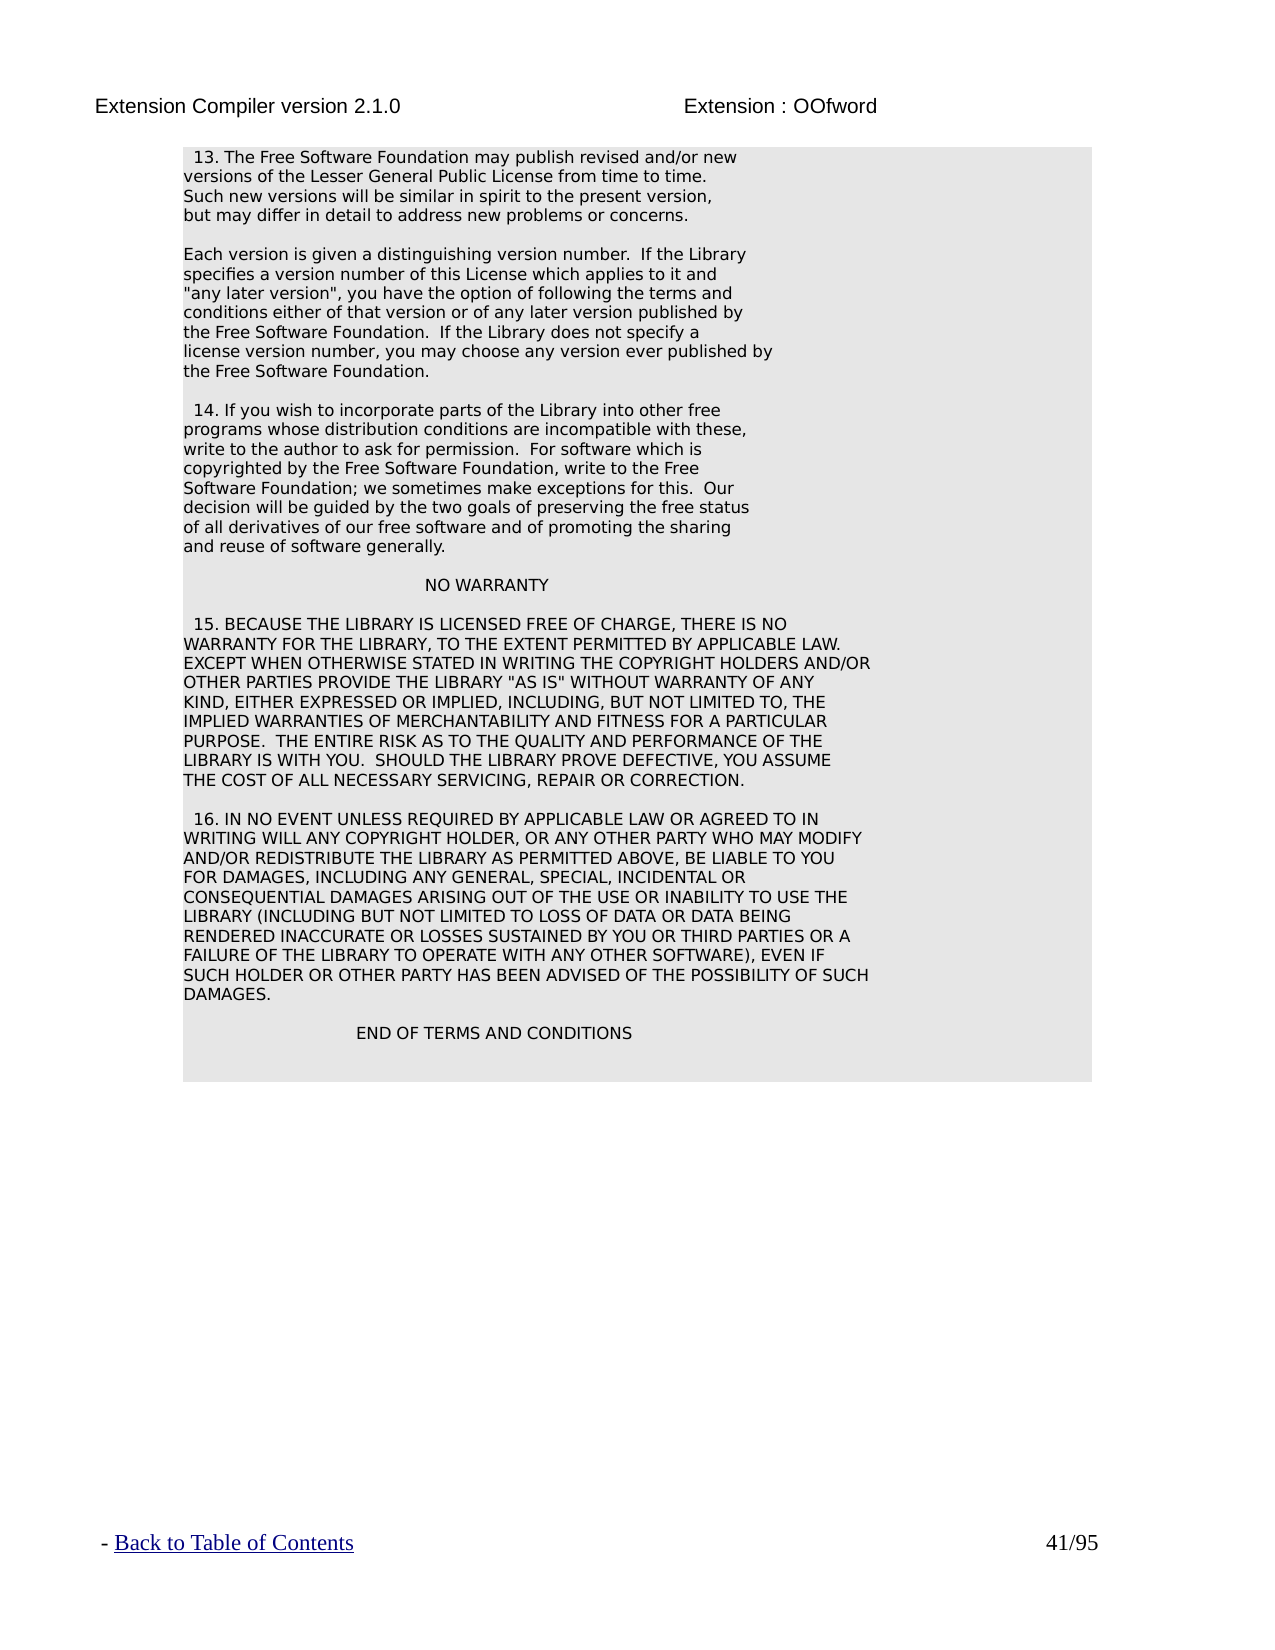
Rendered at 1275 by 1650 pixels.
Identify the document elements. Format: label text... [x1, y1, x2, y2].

text OTHER PARTIES PROVIDE THE LIBRARY "AS IS" WITHOUT WARRANTY OF ANY [183, 673, 1092, 693]
text SUCH HOLDER OR OTHER PARTY HAS BEEN ADVISED OF THE POSSIBILITY OF SUCH [183, 966, 1092, 985]
text copyrighted by the Free Software Foundation, write to the Free [183, 459, 1092, 479]
text conditions either of that version or of any later version published by [183, 303, 1092, 323]
text LIBRARY (INCLUDING BUT NOT LIMITED TO LOSS OF DATA OR DATA BEING [183, 907, 1092, 927]
text Software Foundation; we sometimes make exceptions for this. Our [183, 479, 1092, 498]
text programs whose distribution conditions are incompatible with these, [183, 420, 1092, 440]
text of all derivatives of our free software and of promoting the sharing [183, 518, 1092, 537]
text write to the author to ask for permission. For software which is [183, 440, 1092, 459]
text LIBRARY IS WITH YOU. SHOULD THE LIBRARY PROVE DEFECTIVE, YOU ASSUME [183, 751, 1092, 771]
text Each version is given a distinguishing version number. If the Library [183, 245, 1092, 264]
text WARRANTY FOR THE LIBRARY, TO THE EXTENT PERMITTED BY APPLICABLE LAW. [183, 634, 1092, 654]
text NO WARRANTY [183, 576, 1092, 596]
text KIND, EITHER EXPRESSED OR IMPLIED, INCLUDING, BUT NOT LIMITED TO, THE [183, 693, 1092, 712]
text END OF TERMS AND CONDITIONS [183, 1024, 1092, 1043]
text specifies a version number of this License which applies to it and [183, 264, 1092, 284]
text EXCEPT WHEN OTHERWISE STATED IN WRITING THE COPYRIGHT HOLDERS AND/OR [183, 654, 1092, 673]
text and reuse of software generally. [183, 537, 1092, 557]
text CONSEQUENTIAL DAMAGES ARISING OUT OF THE USE OR INABILITY TO USE THE [183, 888, 1092, 907]
text DAMAGES. [183, 985, 1092, 1004]
text 16. IN NO EVENT UNLESS REQUIRED BY APPLICABLE LAW OR AGREED TO IN [183, 810, 1092, 829]
text WRITING WILL ANY COPYRIGHT HOLDER, OR ANY OTHER PARTY WHO MAY MODIFY [183, 829, 1092, 849]
text but may differ in detail to address new problems or concerns. [183, 206, 1092, 225]
text RENDERED INACCURATE OR LOSSES SUSTAINED BY YOU OR THIRD PARTIES OR A [183, 927, 1092, 946]
text the Free Software Foundation. [183, 362, 1092, 381]
text IMPLIED WARRANTIES OF MERCHANTABILITY AND FITNESS FOR A PARTICULAR [183, 712, 1092, 732]
text decision will be guided by the two goals of preserving the free status [183, 498, 1092, 518]
text PURPOSE. THE ENTIRE RISK AS TO THE QUALITY AND PERFORMANCE OF THE [183, 732, 1092, 751]
text 13. The Free Software Foundation may publish revised and/or new [183, 147, 1092, 167]
text AND/OR REDISTRIBUTE THE LIBRARY AS PERMITTED ABOVE, BE LIABLE TO YOU [183, 849, 1092, 868]
text "any later version", you have the option of following the terms and [183, 284, 1092, 303]
text Such new versions will be similar in spirit to the present version, [183, 186, 1092, 206]
text license version number, you may choose any version ever published by [183, 342, 1092, 362]
text FOR DAMAGES, INCLUDING ANY GENERAL, SPECIAL, INCIDENTAL OR [183, 868, 1092, 888]
text FAILURE OF THE LIBRARY TO OPERATE WITH ANY OTHER SOFTWARE), EVEN IF [183, 946, 1092, 966]
text versions of the Lesser General Public License from time to time. [183, 167, 1092, 186]
text 14. If you wish to incorporate parts of the Library into other free [183, 401, 1092, 420]
text 15. BECAUSE THE LIBRARY IS LICENSED FREE OF CHARGE, THERE IS NO [183, 615, 1092, 634]
text the Free Software Foundation. If the Library does not specify a [183, 323, 1092, 342]
text THE COST OF ALL NECESSARY SERVICING, REPAIR OR CORRECTION. [183, 771, 1092, 790]
